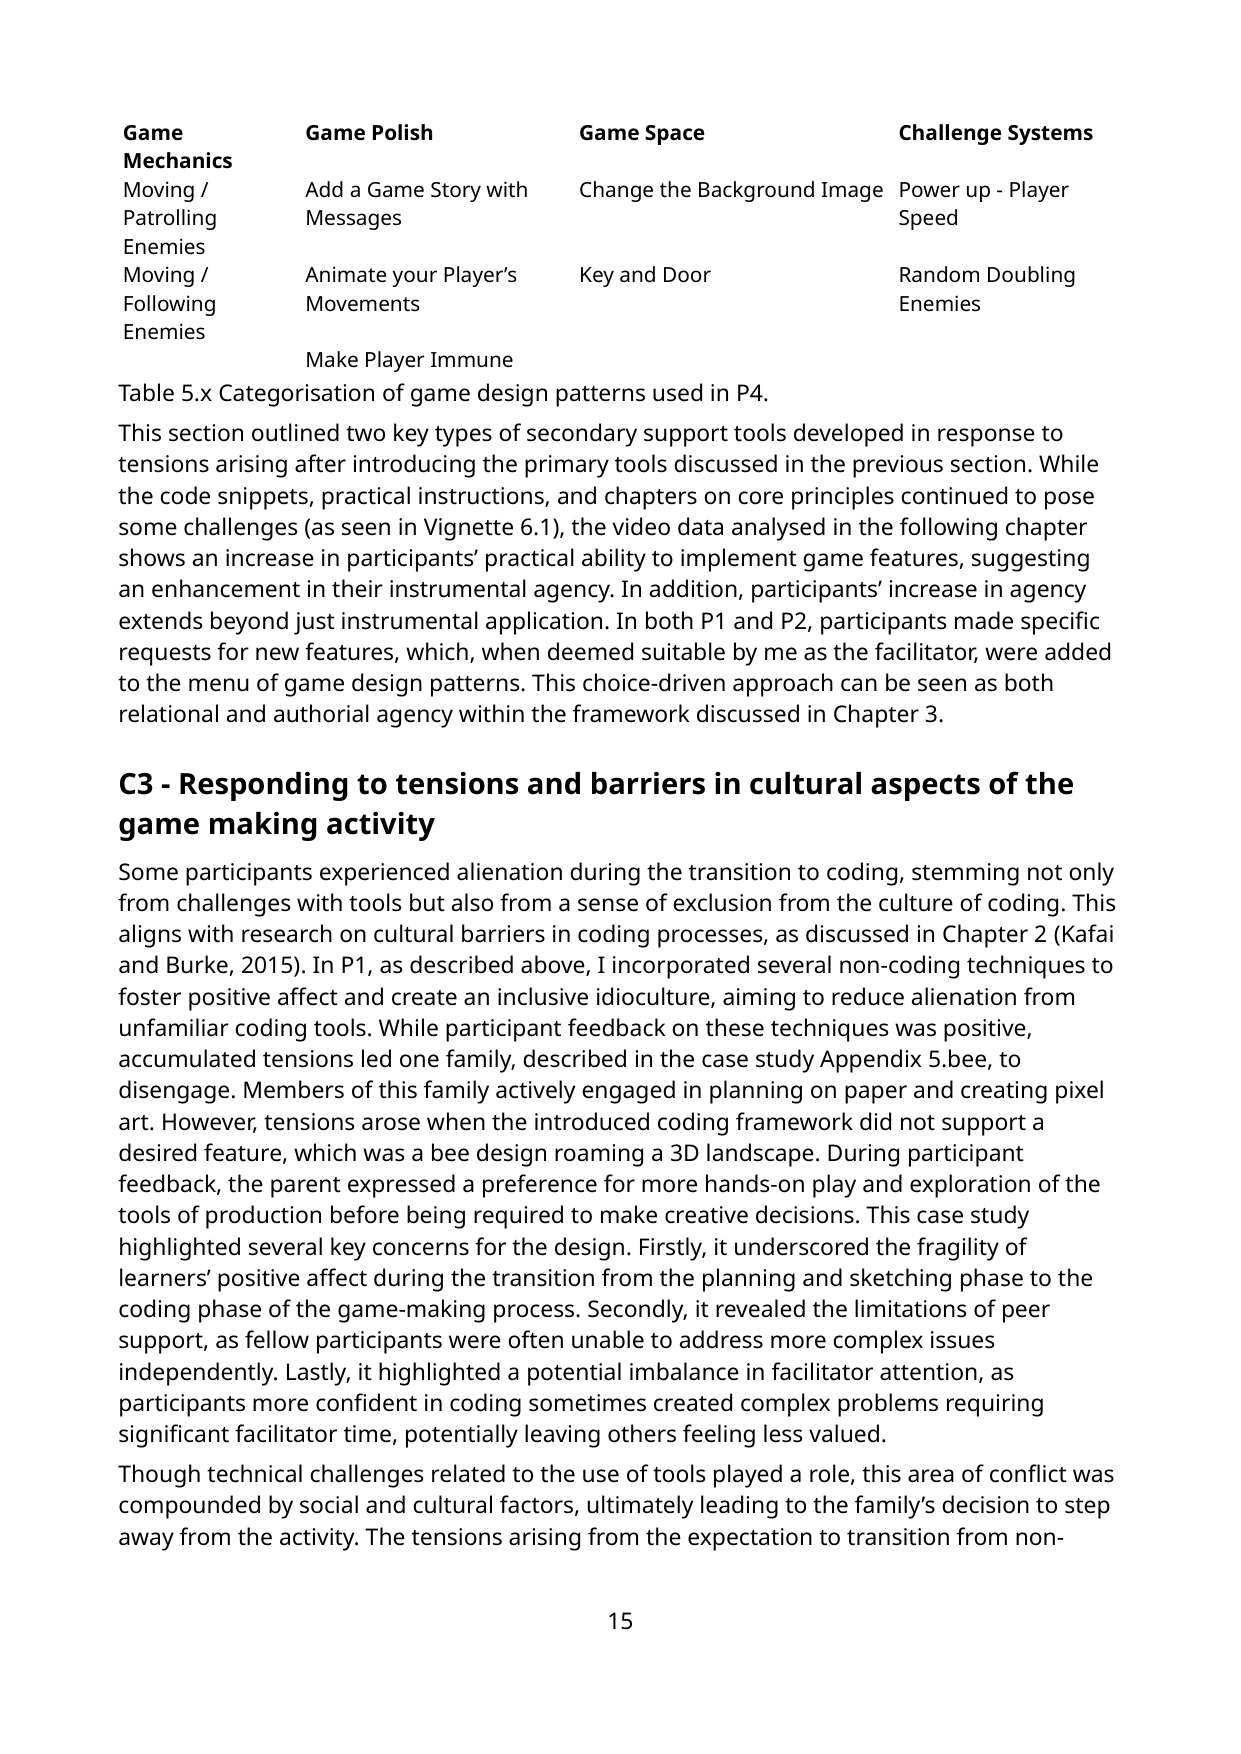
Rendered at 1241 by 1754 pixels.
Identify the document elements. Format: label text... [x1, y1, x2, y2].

table_cell Change the Background Image [574, 175, 894, 260]
table_cell Add a Game Story with Messages [301, 175, 574, 260]
table_cell Make Player Immune [301, 346, 574, 377]
table_header Challenge Systems [894, 118, 1122, 175]
text Though technical challenges related to the use of tools played a role, this area of conflict was compounded by social and cultural factors, ultimately leading to the family’s decision to step away from the activity. The tensions arising from the expectation to transition from non- [118, 1458, 1122, 1552]
table_cell [894, 346, 1122, 377]
table_cell Moving / Following Enemies [118, 260, 301, 346]
table_cell Key and Door [574, 260, 894, 346]
table_cell [574, 346, 894, 377]
table_header Game Space [574, 118, 894, 175]
table_cell Moving / Patrolling Enemies [118, 175, 301, 260]
table_cell Random Doubling Enemies [894, 260, 1122, 346]
table_header Game Polish [301, 118, 574, 175]
table_cell [118, 346, 301, 377]
text This section outlined two key types of secondary support tools developed in response to tensions arising after introducing the primary tools discussed in the previous section. While the code snippets, practical instructions, and chapters on core principles continued to pose some challenges (as seen in Vignette 6.1), the video data analysed in the following chapter shows an increase in participants’ practical ability to implement game features, suggesting an enhancement in their instrumental agency. In addition, participants’ increase in agency extends beyond just instrumental application. In both P1 and P2, participants made specific requests for new features, which, when deemed suitable by me as the facilitator, were added to the menu of game design patterns. This choice-driven approach can be seen as both relational and authorial agency within the framework discussed in Chapter 3. [118, 417, 1122, 729]
table_cell Animate your Player’s Movements [301, 260, 574, 346]
table_header Game Mechanics [118, 118, 301, 175]
text Some participants experienced alienation during the transition to coding, stemming not only from challenges with tools but also from a sense of exclusion from the culture of coding. This aligns with research on cultural barriers in coding processes, as discussed in Chapter 2 (Kafai and Burke, 2015). In P1, as described above, I incorporated several non-coding techniques to foster positive affect and create an inclusive idioculture, aiming to reduce alienation from unfamiliar coding tools. While participant feedback on these techniques was positive, accumulated tensions led one family, described in the case study Appendix 5.bee, to disengage. Members of this family actively engaged in planning on paper and creating pixel art. However, tensions arose when the introduced coding framework did not support a desired feature, which was a bee design roaming a 3D landscape. During participant feedback, the parent expressed a preference for more hands-on play and exploration of the tools of production before being required to make creative decisions. This case study highlighted several key concerns for the design. Firstly, it underscored the fragility of learners’ positive affect during the transition from the planning and sketching phase to the coding phase of the game-making process. Secondly, it revealed the limitations of peer support, as fellow participants were often unable to address more complex issues independently. Lastly, it highlighted a potential imbalance in facilitator attention, as participants more confident in coding sometimes created complex problems requiring significant facilitator time, potentially leaving others feeling less valued. [118, 855, 1122, 1449]
table_cell Power up - Player Speed [894, 175, 1122, 260]
subtitle C3 - Responding to tensions and barriers in cultural aspects of the game making activity [118, 763, 1122, 843]
text Table 5.x Categorisation of game design patterns used in P4. [118, 377, 1122, 408]
